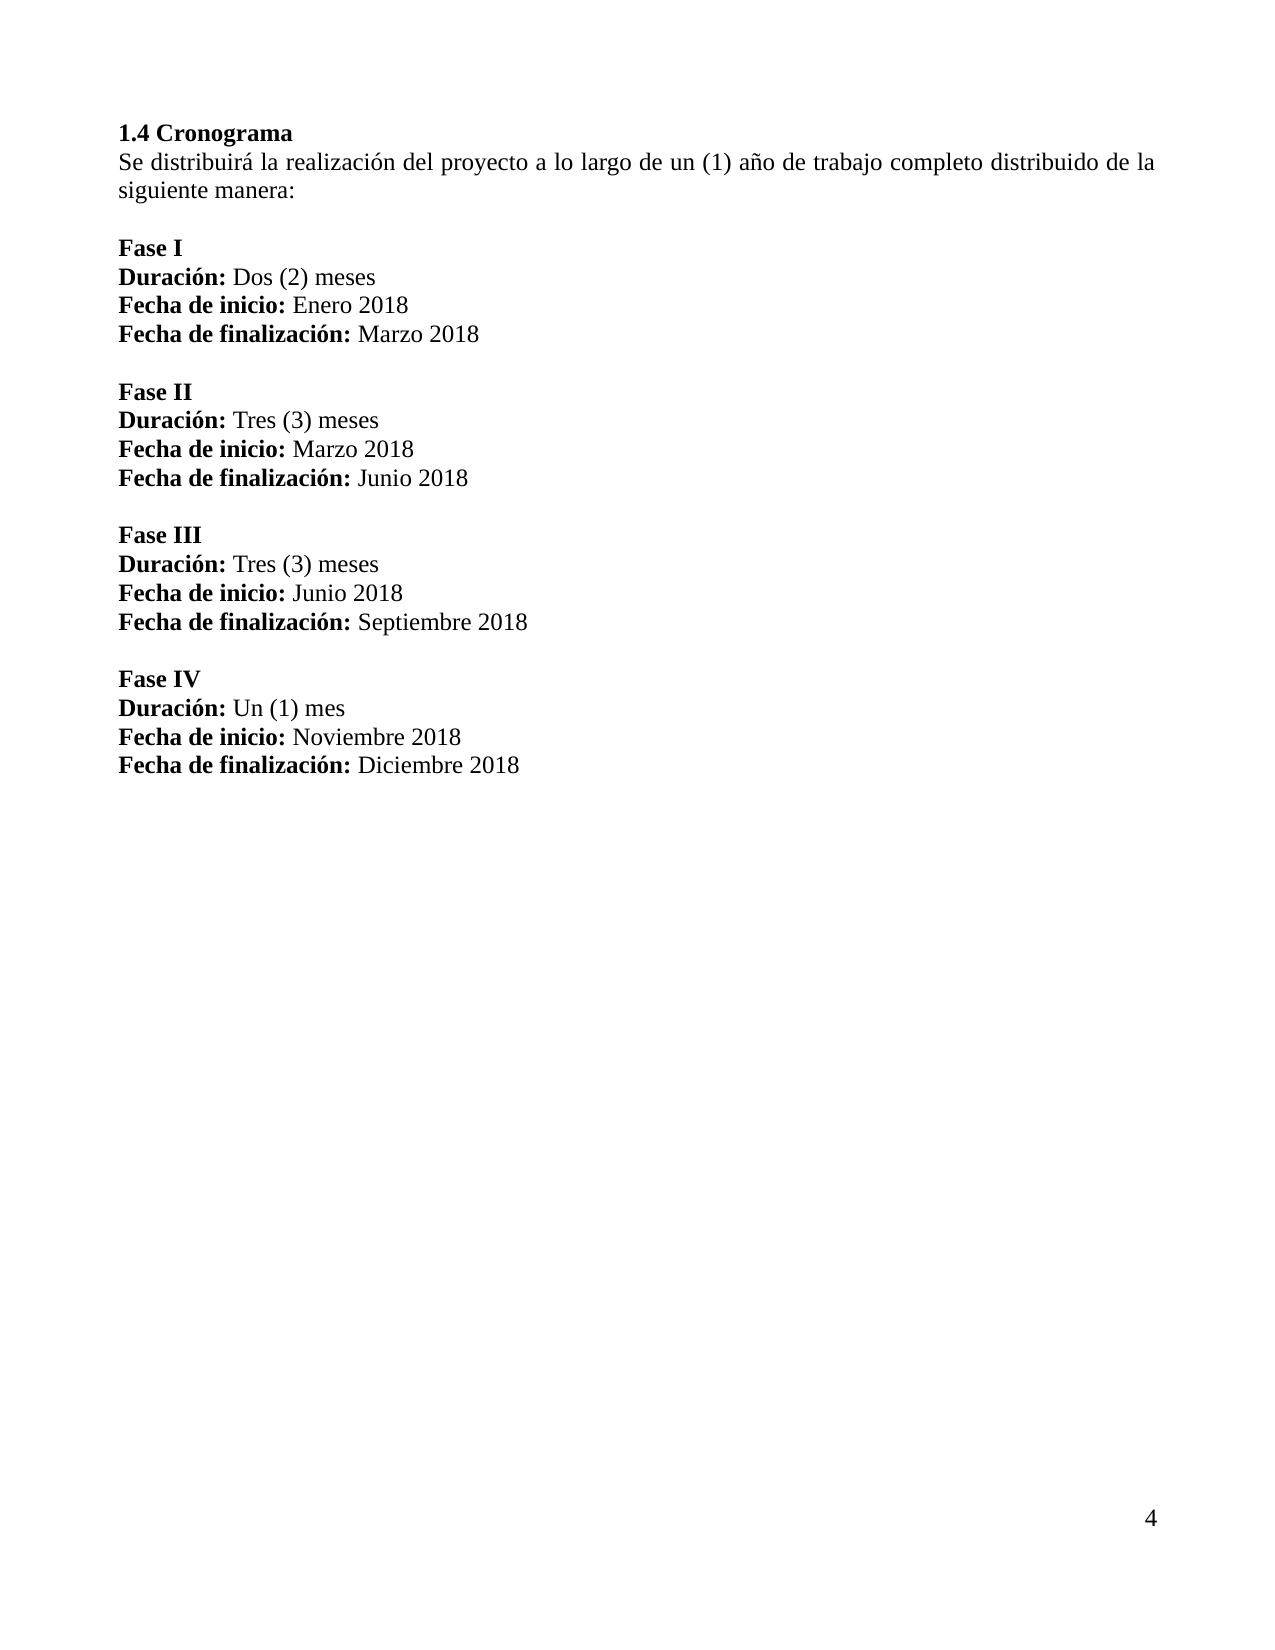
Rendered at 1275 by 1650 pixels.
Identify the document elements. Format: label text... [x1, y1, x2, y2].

text Se distribuirá la realización del proyecto a lo largo de un (1) año de trabajo completo distribuido de la siguiente manera: [118, 147, 1157, 204]
text Fase I [118, 233, 1157, 262]
text Duración: Tres (3) meses [118, 549, 1157, 578]
text Fecha de finalización: Diciembre 2018 [118, 751, 1157, 779]
text Duración: Un (1) mes [118, 693, 1157, 722]
text Fecha de finalización: Marzo 2018 [118, 319, 1157, 348]
text Fecha de inicio: Junio 2018 [118, 578, 1157, 607]
text Fecha de finalización: Septiembre 2018 [118, 607, 1157, 636]
text Fecha de inicio: Enero 2018 [118, 291, 1157, 319]
text Duración: Tres (3) meses [118, 406, 1157, 434]
text 1.4 Cronograma [118, 118, 1157, 147]
text Fecha de finalización: Junio 2018 [118, 463, 1157, 492]
text Fase III [118, 521, 1157, 549]
text Fase IV [118, 664, 1157, 693]
text Fecha de inicio: Marzo 2018 [118, 434, 1157, 463]
text Fase II [118, 377, 1157, 406]
text Duración: Dos (2) meses [118, 262, 1157, 291]
text Fecha de inicio: Noviembre 2018 [118, 722, 1157, 751]
